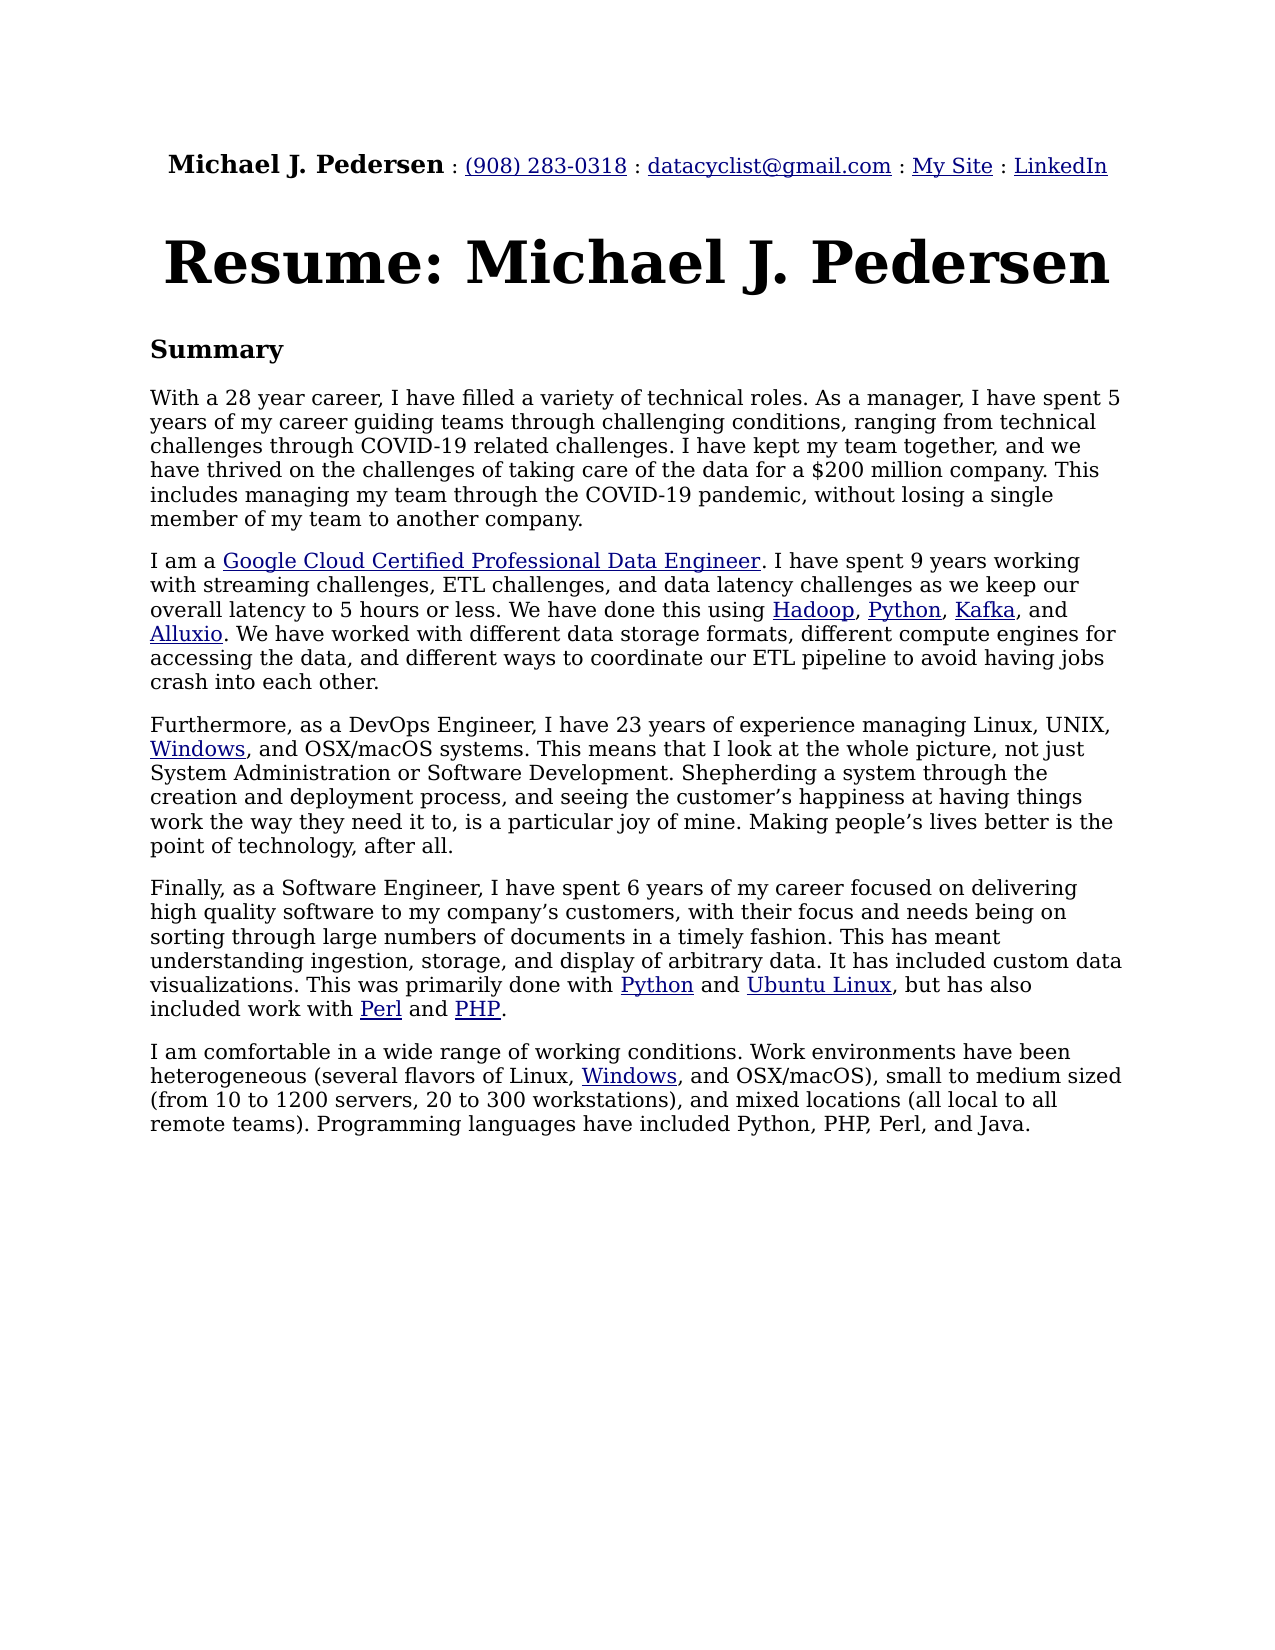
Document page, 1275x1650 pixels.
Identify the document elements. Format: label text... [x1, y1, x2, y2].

text I am comfortable in a wide range of working conditions. Work environments have been heterogeneous (several flavors of Linux, Windows, and OSX/macOS), small to medium sized (from 10 to 1200 servers, 20 to 300 workstations), and mixed locations (all local to all remote teams). Programming languages have included Python, PHP, Perl, and Java. [150, 1040, 1125, 1137]
subtitle Summary [150, 335, 1125, 364]
text With a 28 year career, I have filled a variety of technical roles. As a manager, I have spent 5 years of my career guiding teams through challenging conditions, ranging from technical challenges through COVID-19 related challenges. I have kept my team together, and we have thrived on the challenges of taking care of the data for a $200 million company. This includes managing my team through the COVID-19 pandemic, without losing a single member of my team to another company. [150, 386, 1125, 531]
text Finally, as a Software Engineer, I have spent 6 years of my career focused on delivering high quality software to my company’s customers, with their focus and needs being on sorting through large numbers of documents in a timely fashion. This has meant understanding ingestion, storage, and display of arbitrary data. It has included custom data visualizations. This was primarily done with Python and Ubuntu Linux, but has also included work with Perl and PHP. [150, 876, 1125, 1022]
text Furthermore, as a DevOps Engineer, I have 23 years of experience managing Linux, UNIX, Windows, and OSX/macOS systems. This means that I look at the whole picture, not just System Administration or Software Development. Shepherding a system through the creation and deployment process, and seeing the customer’s happiness at having things work the way they need it to, is a particular joy of mine. Making people’s lives better is the point of technology, after all. [150, 713, 1125, 858]
text I am a Google Cloud Certified Professional Data Engineer. I have spent 9 years working with streaming challenges, ETL challenges, and data latency challenges as we keep our overall latency to 5 hours or less. We have done this using Hadoop, Python, Kafka, and Alluxio. We have worked with different data storage formats, different compute engines for accessing the data, and different ways to coordinate our ETL pipeline to avoid having jobs crash into each other. [150, 549, 1125, 695]
title Resume: Michael J. Pedersen [150, 229, 1125, 297]
